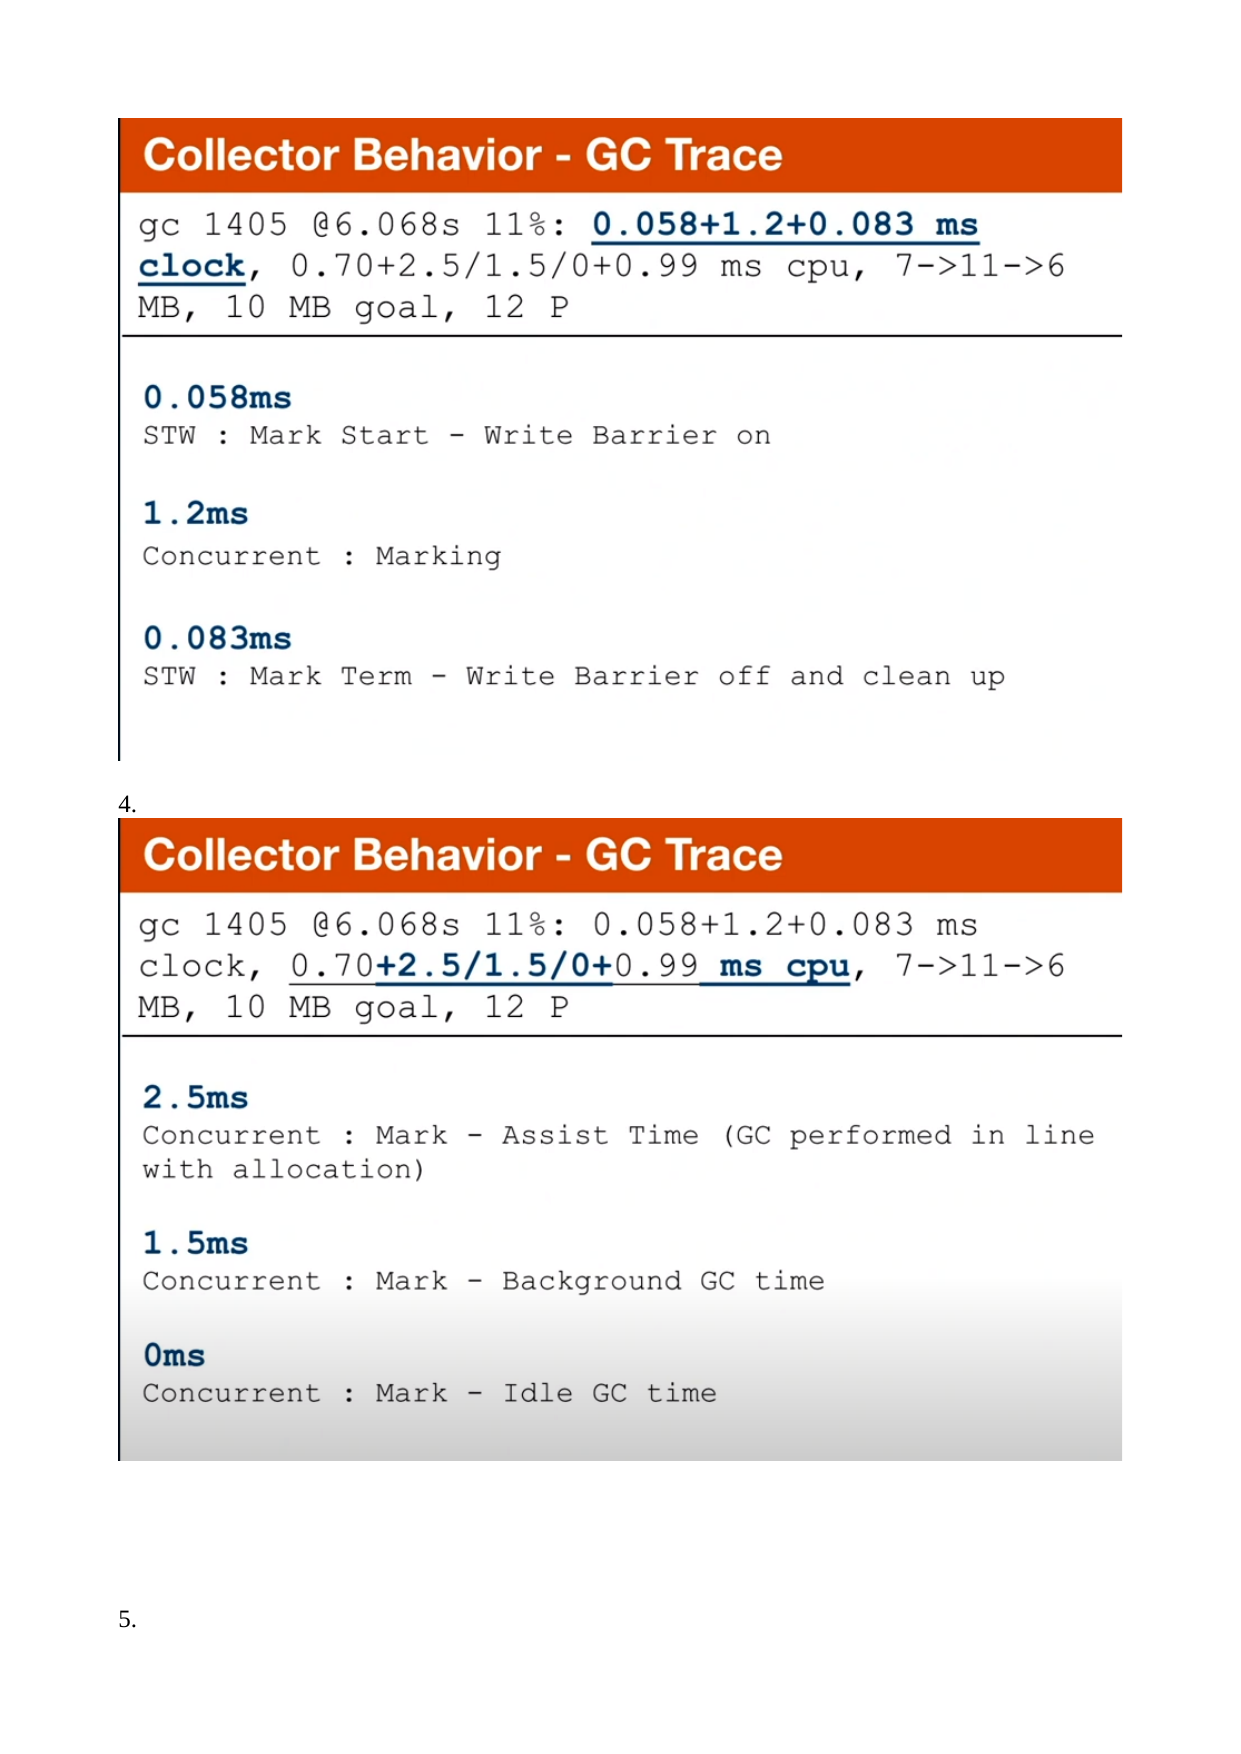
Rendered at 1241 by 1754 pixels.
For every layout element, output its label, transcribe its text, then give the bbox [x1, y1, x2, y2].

picture [118, 818, 1123, 1461]
text 4. [118, 761, 1122, 818]
text 5. [118, 1604, 1122, 1633]
picture [118, 118, 1123, 761]
